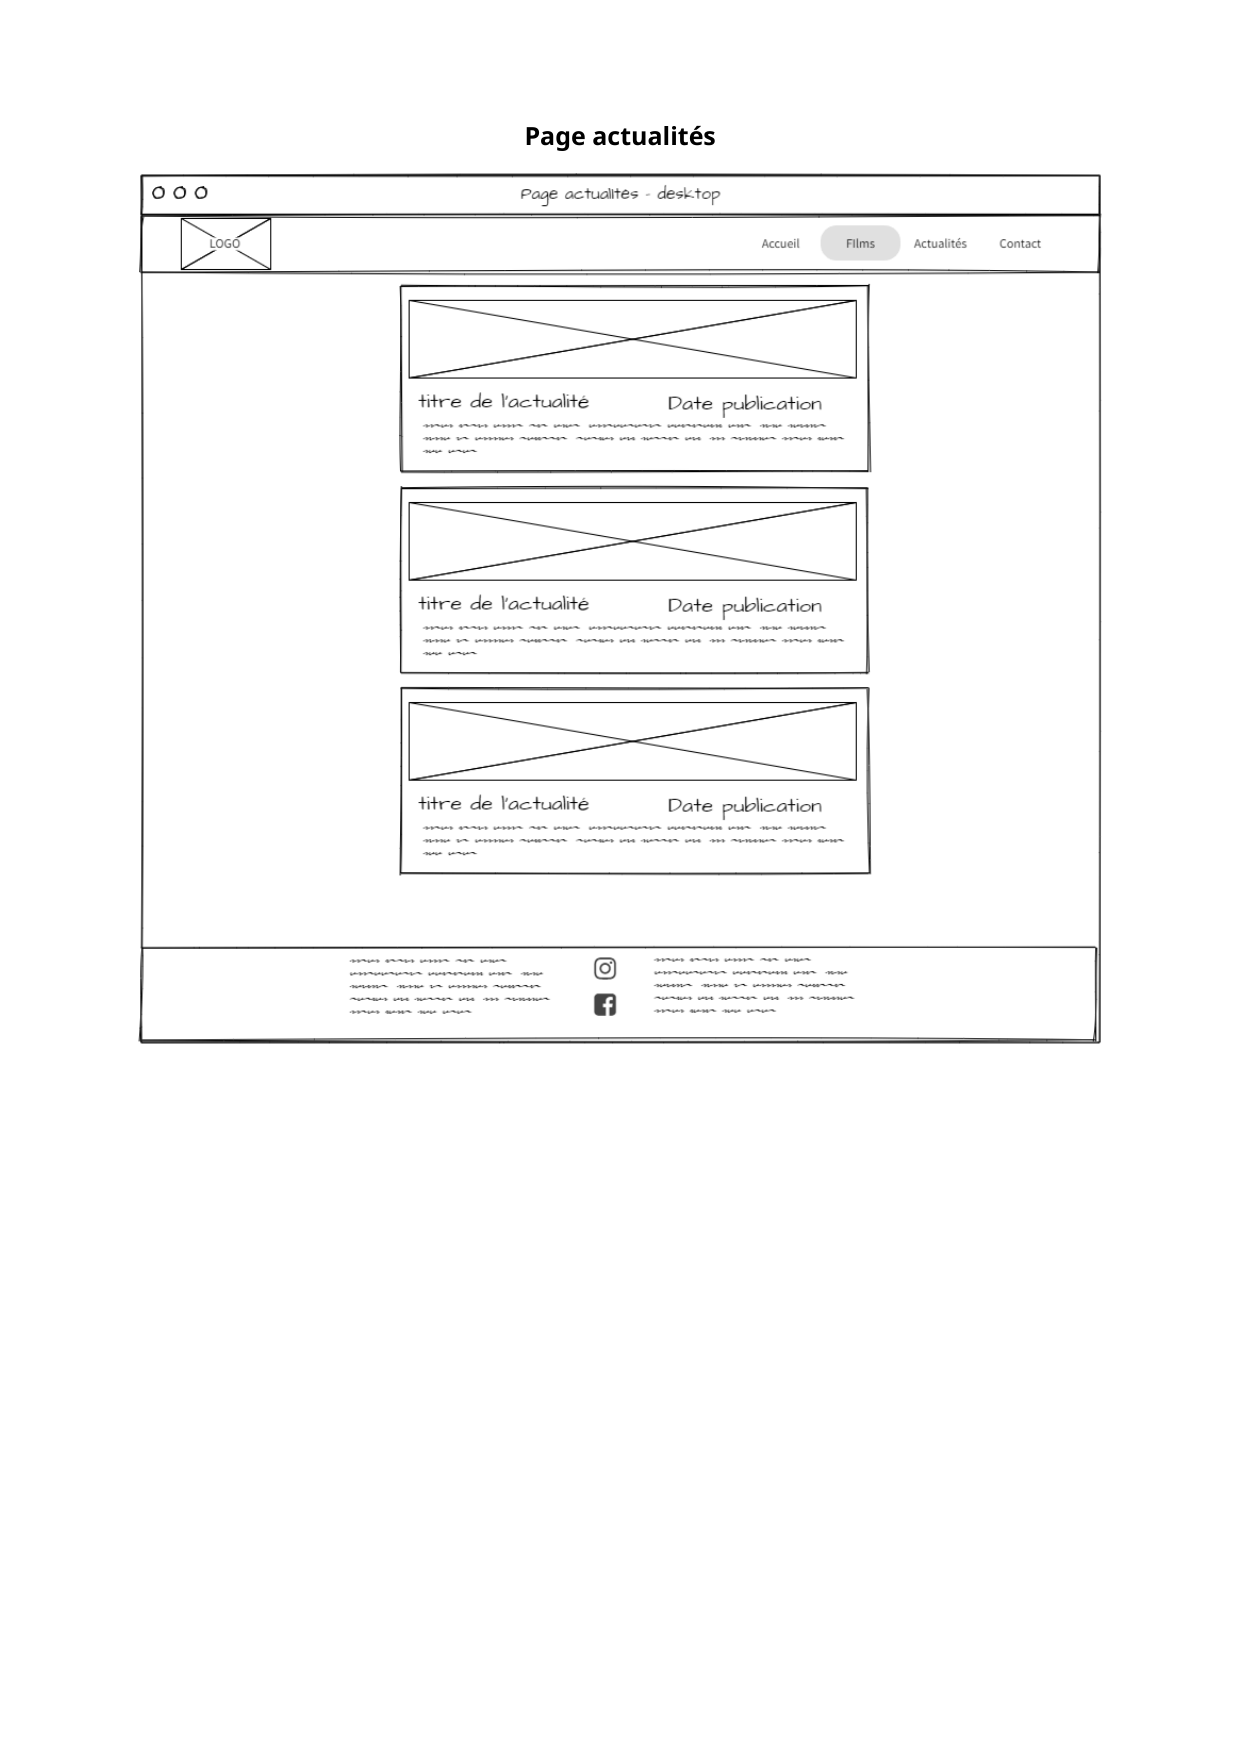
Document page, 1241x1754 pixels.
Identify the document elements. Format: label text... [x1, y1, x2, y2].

text Page actualités [118, 118, 1122, 152]
picture [118, 152, 1123, 1051]
